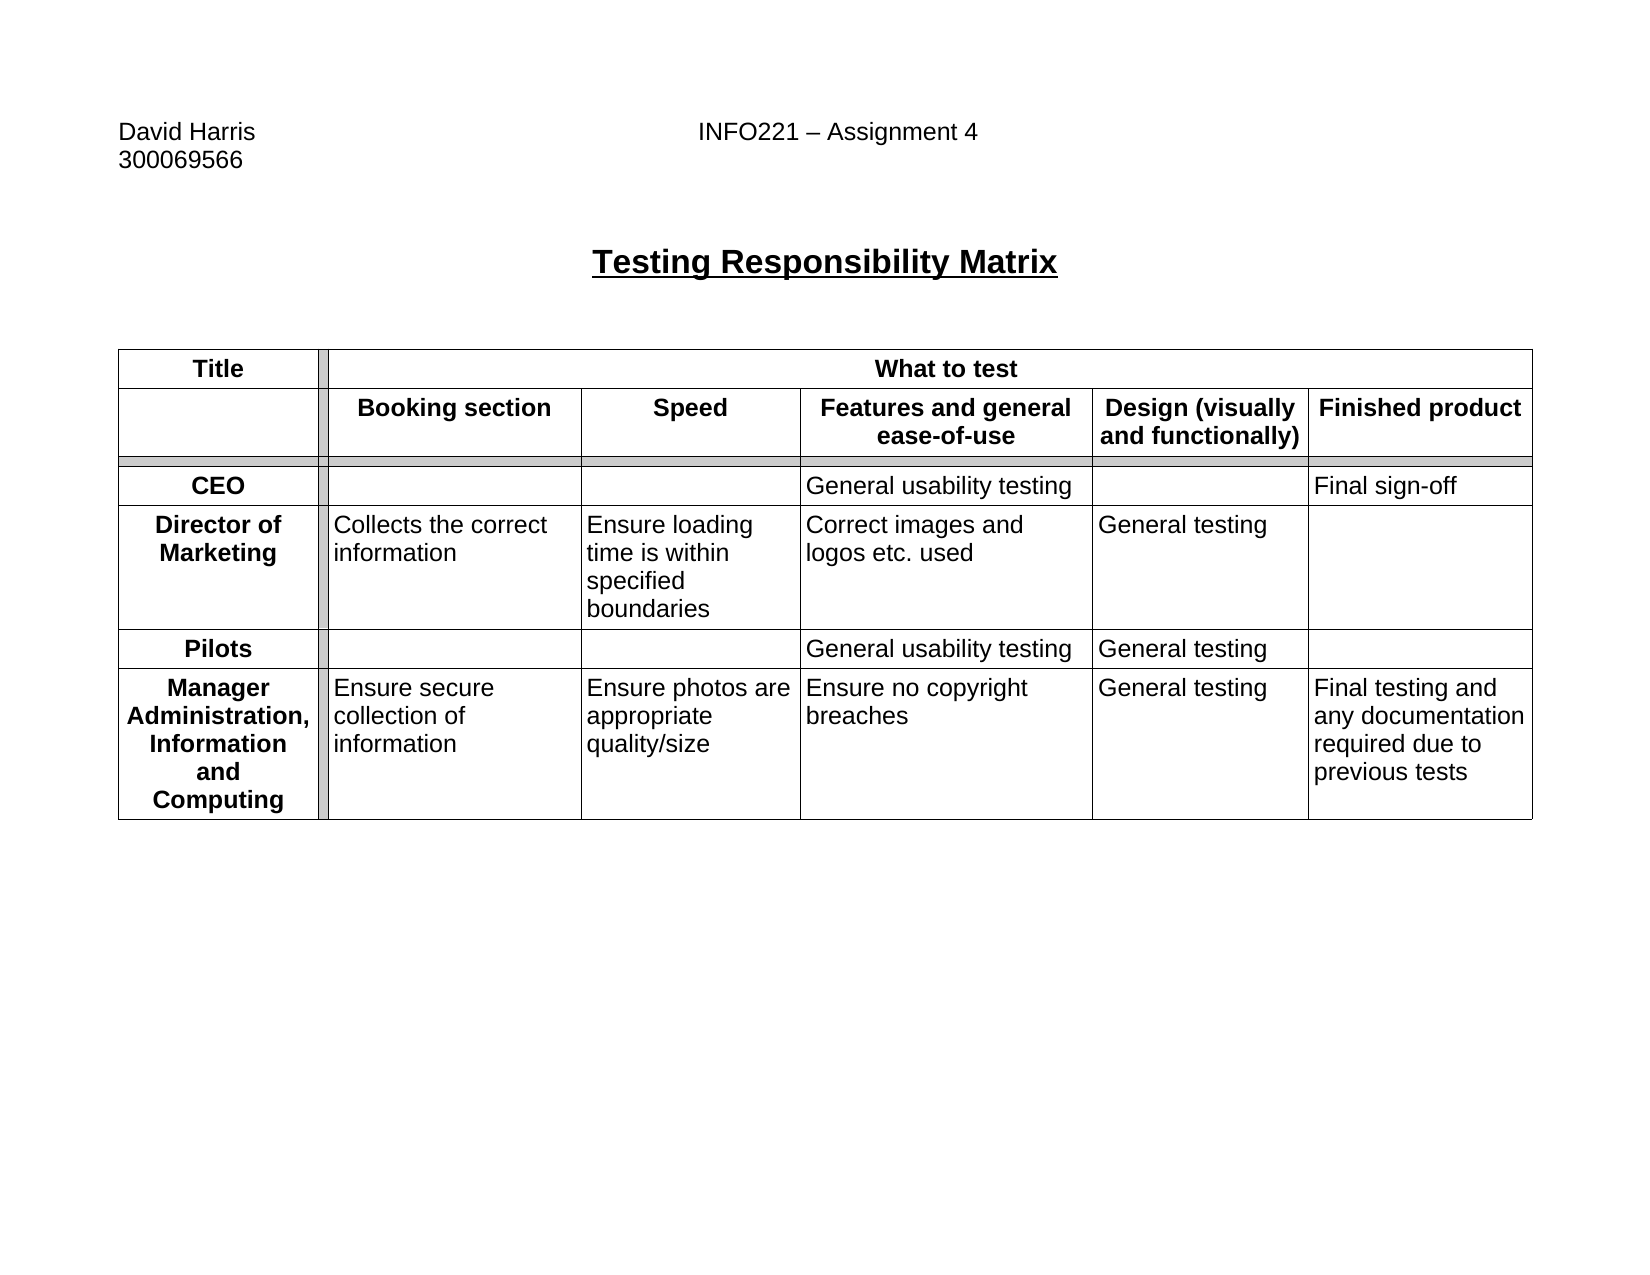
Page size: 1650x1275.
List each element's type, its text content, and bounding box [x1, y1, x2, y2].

table_cell Ensure secure collection of information [329, 669, 581, 819]
table_cell Booking section [329, 389, 581, 456]
table_cell CEO [119, 467, 318, 505]
table_cell Correct images and logos etc. used [801, 506, 1092, 628]
table_cell General testing [1093, 506, 1308, 628]
table_cell [1093, 457, 1308, 466]
table_cell [319, 630, 328, 668]
table_cell Final testing and any documentation required due to previous tests [1309, 669, 1532, 819]
table_cell [1309, 457, 1532, 466]
table_cell General testing [1093, 669, 1308, 819]
table_cell [1309, 630, 1532, 668]
table_cell Finished product [1309, 389, 1532, 456]
table_cell Speed [582, 389, 800, 456]
table_cell [319, 457, 328, 466]
table_cell Pilots [119, 630, 318, 668]
table_header [581, 350, 800, 388]
table_cell [582, 457, 800, 466]
table_header [319, 350, 328, 388]
table_cell Design (visually and functionally) [1093, 389, 1308, 456]
table_cell General usability testing [801, 467, 1092, 505]
table_cell [582, 467, 800, 505]
table_cell Ensure loading time is within specified boundaries [582, 506, 800, 628]
table_cell Ensure photos are appropriate quality/size [582, 669, 800, 819]
table_cell [319, 389, 328, 456]
table_cell [1093, 467, 1308, 505]
table_cell [329, 630, 581, 668]
table_cell [319, 669, 328, 819]
table_header Title [119, 350, 318, 388]
table_cell [801, 457, 1092, 466]
table_cell General testing [1093, 630, 1308, 668]
table_cell [329, 457, 581, 466]
table_cell Final sign-off [1309, 467, 1532, 505]
table_cell Features and general ease-of-use [801, 389, 1092, 456]
table_cell General usability testing [801, 630, 1092, 668]
table_cell [582, 630, 800, 668]
table_header [329, 350, 581, 388]
table_header [1308, 350, 1532, 388]
table_cell [1309, 506, 1532, 628]
table_cell Collects the correct information [329, 506, 581, 628]
table_cell [329, 467, 581, 505]
table_header What to test [800, 350, 1092, 388]
subtitle Testing Responsibility Matrix [118, 243, 1532, 281]
table_cell Ensure no copyright breaches [801, 669, 1092, 819]
table_cell [319, 467, 328, 505]
table_cell Director of Marketing [119, 506, 318, 628]
table_header [1092, 350, 1308, 388]
table_cell Manager Administration, Information and Computing [119, 669, 318, 819]
table_cell [119, 457, 318, 466]
table_cell [319, 506, 328, 628]
table_cell [119, 389, 318, 456]
